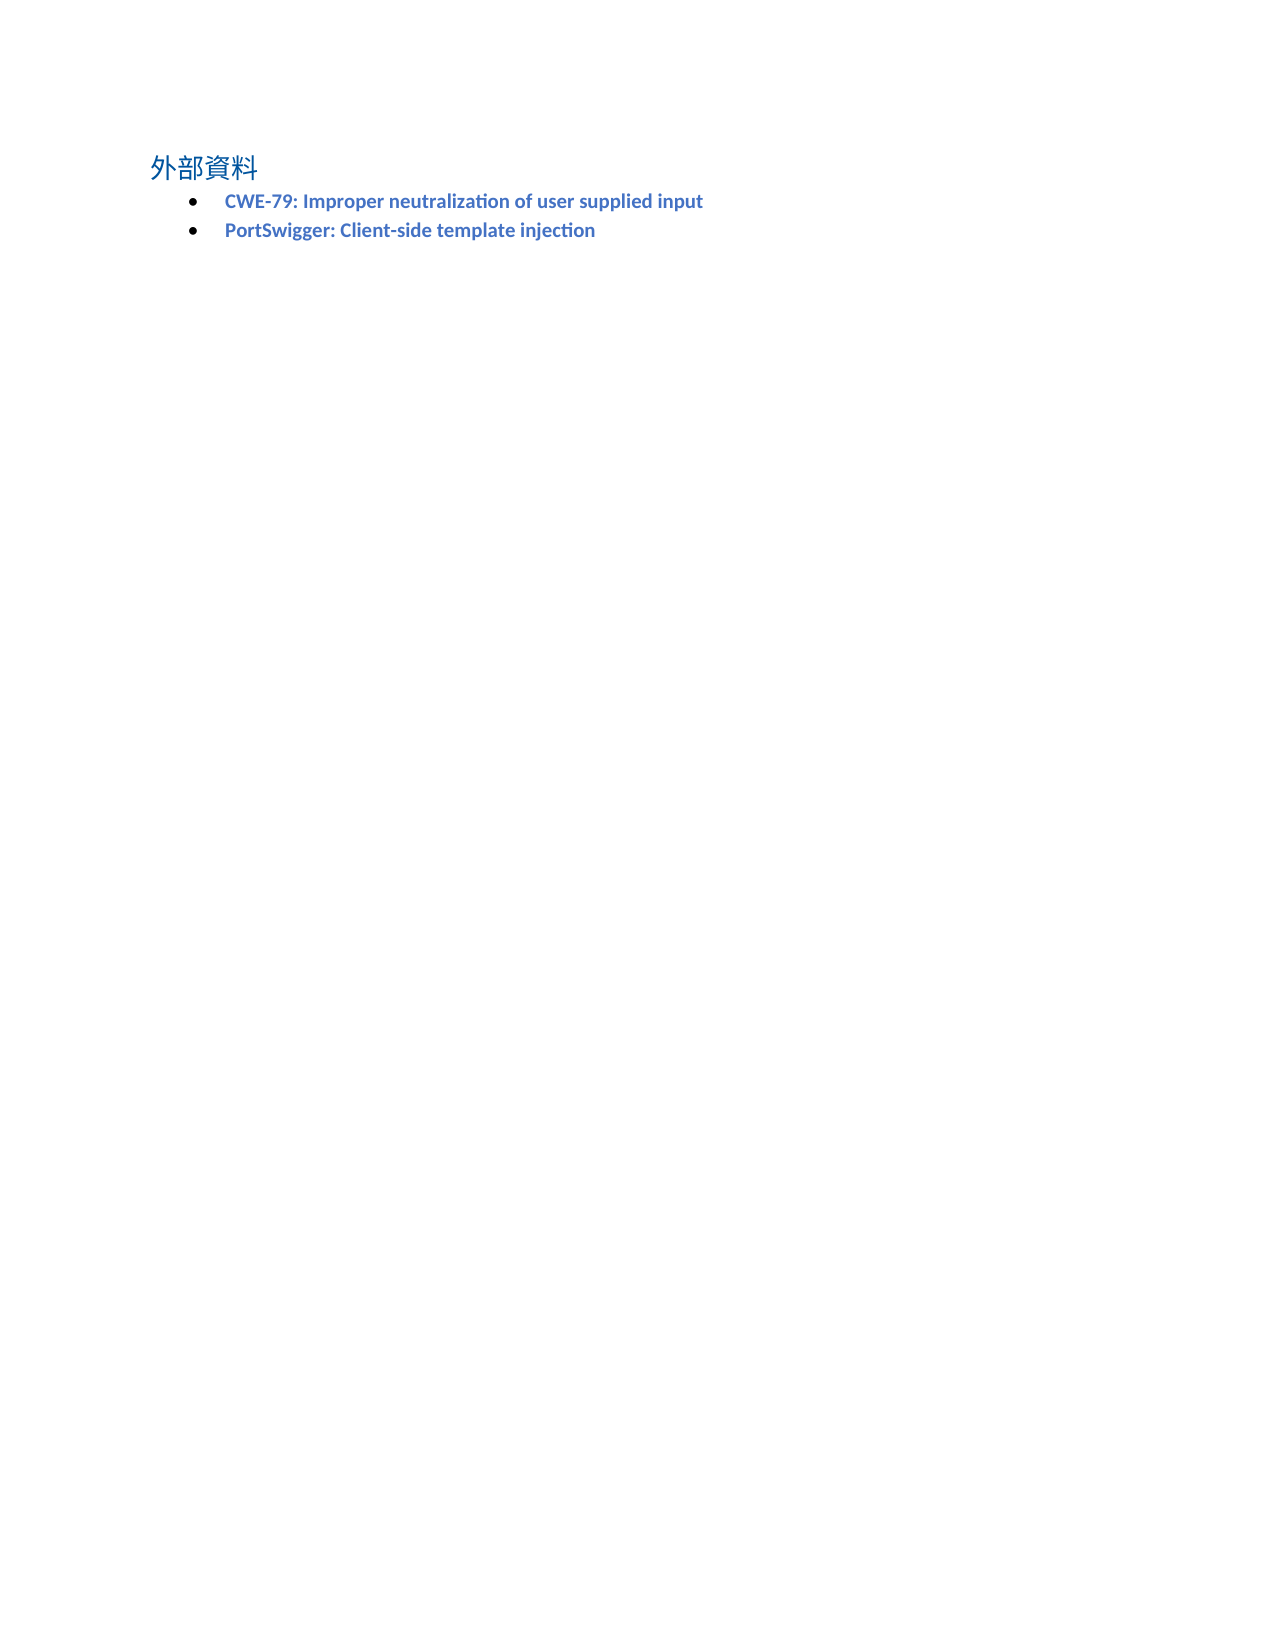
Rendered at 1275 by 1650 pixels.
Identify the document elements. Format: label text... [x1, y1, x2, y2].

subtitle 外部資料 [150, 150, 1125, 187]
list PortSwigger: Client-side template injection [187, 216, 1125, 243]
list CWE-79: Improper neutralization of user supplied input [187, 187, 1125, 213]
